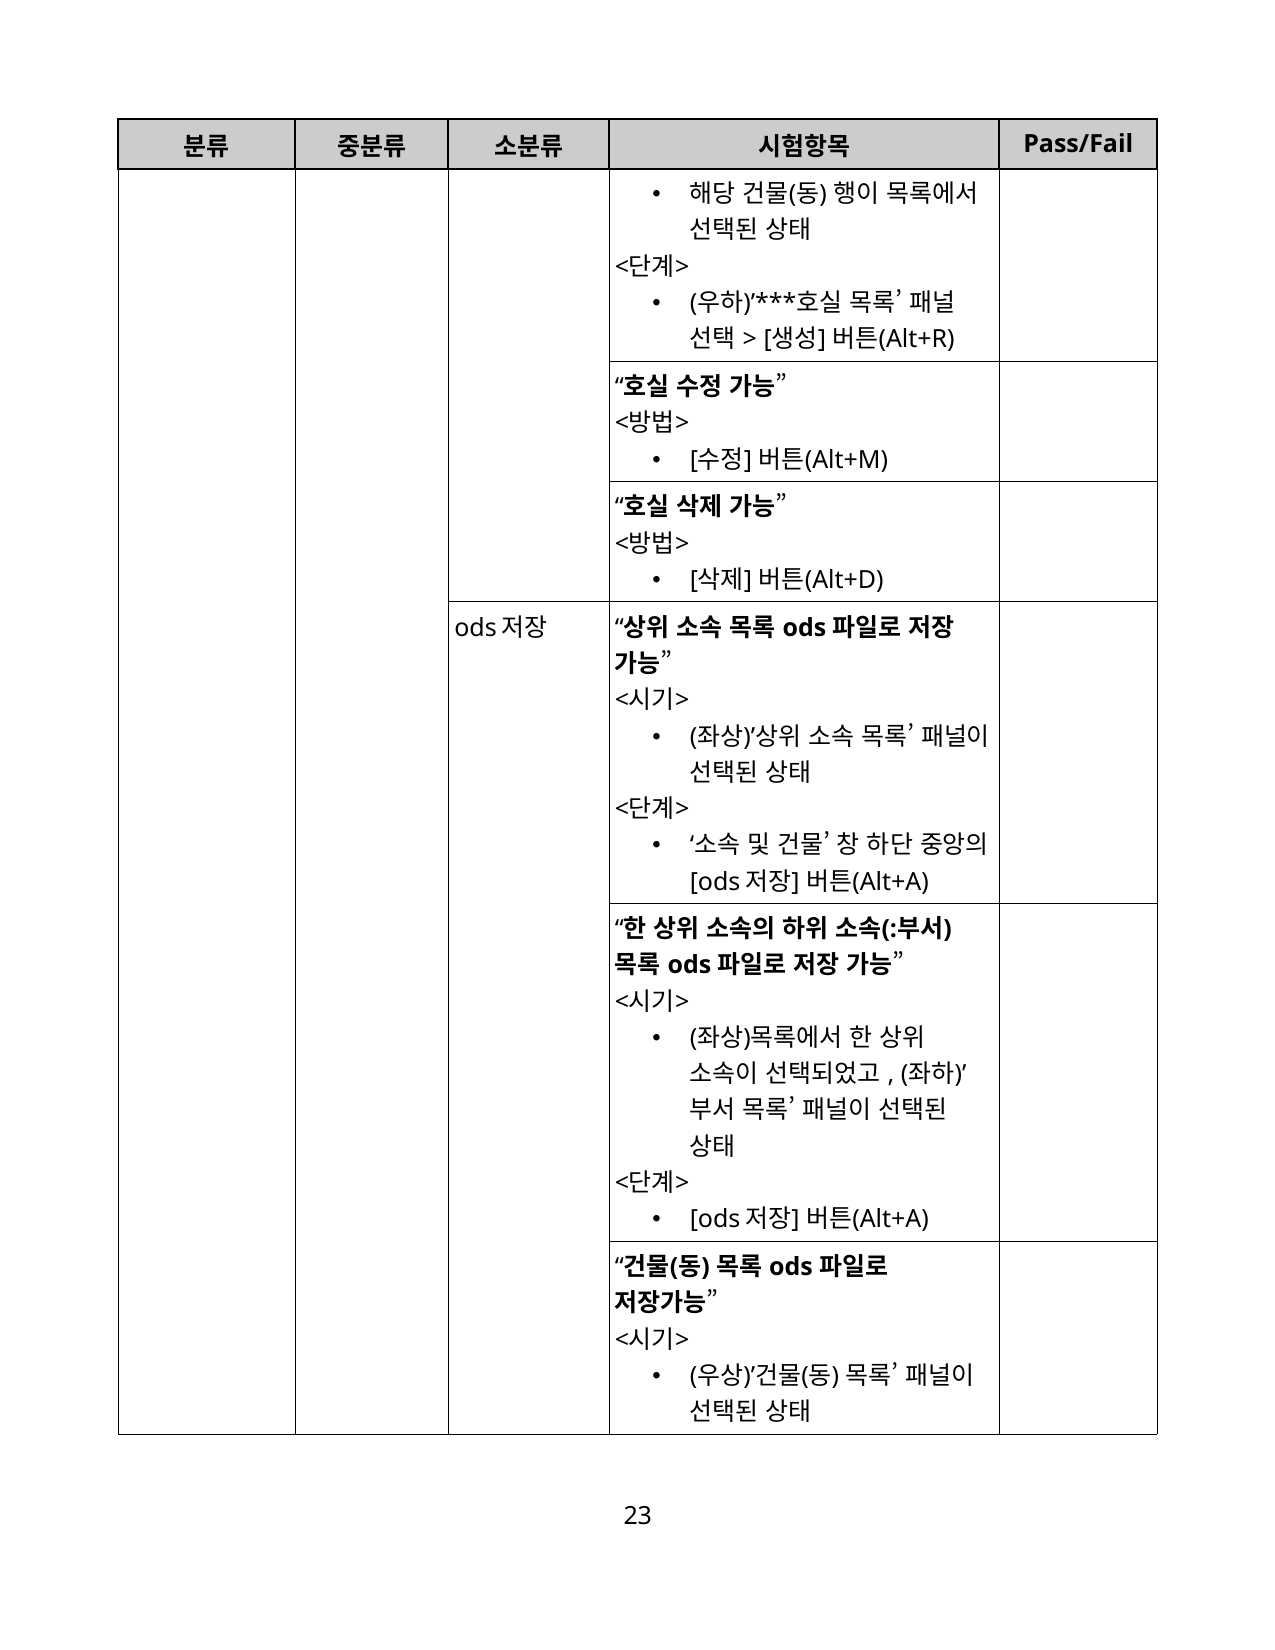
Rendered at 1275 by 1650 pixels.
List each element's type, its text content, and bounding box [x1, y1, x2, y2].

table_header 소분류 [449, 120, 608, 168]
table_cell “호실 수정 가능” <방법> [수정] 버튼(Alt+M) [610, 362, 999, 481]
table_cell “호실 생성 가능” <시기> 해당 건물(동) 행이 목록에서 선택된 상태 <단계> (우하)’***호실 목록’ 패널 선택 > [생성] 버튼(Alt+R) [610, 170, 999, 361]
table_cell [1000, 362, 1157, 481]
table_header 시험항목 [610, 120, 998, 168]
table_cell [1000, 904, 1157, 1241]
table_cell [449, 170, 609, 601]
table_cell “호실 삭제 가능” <방법> [삭제] 버튼(Alt+D) [610, 482, 999, 601]
table_cell ods저장 [449, 602, 609, 1433]
table_cell [119, 170, 295, 1433]
table_cell [1000, 602, 1157, 903]
table_cell “한 상위 소속의 하위 소속(:부서) 목록 ods 파일로 저장 가능” <시기> (좌상)목록에서 한 상위 소속이 선택되었고 , (좌하)’부서 목록’ 패널이 선택된 상태 <단계> [ods저장] 버튼(Alt+A) [610, 904, 999, 1241]
table_header Pass/Fail [1000, 120, 1156, 168]
table_cell [296, 170, 448, 1433]
table_cell [1000, 482, 1157, 601]
table_cell [1000, 1242, 1157, 1433]
table_cell [1000, 170, 1157, 361]
table_header 분류 [119, 120, 294, 168]
table_cell “건물(동) 목록 ods 파일로 저장가능” <시기> (우상)’건물(동) 목록’ 패널이 선택된 상태 <단계> [ods저장] 버튼(Alt+A) [610, 1242, 999, 1433]
table_cell “상위 소속 목록 ods 파일로 저장 가능” <시기> (좌상)’상위 소속 목록’ 패널이 선택된 상태 <단계> ‘소속 및 건물’ 창 하단 중앙의 [ods저장] 버튼(Alt+A) [610, 602, 999, 903]
table_header 중분류 [296, 120, 447, 168]
